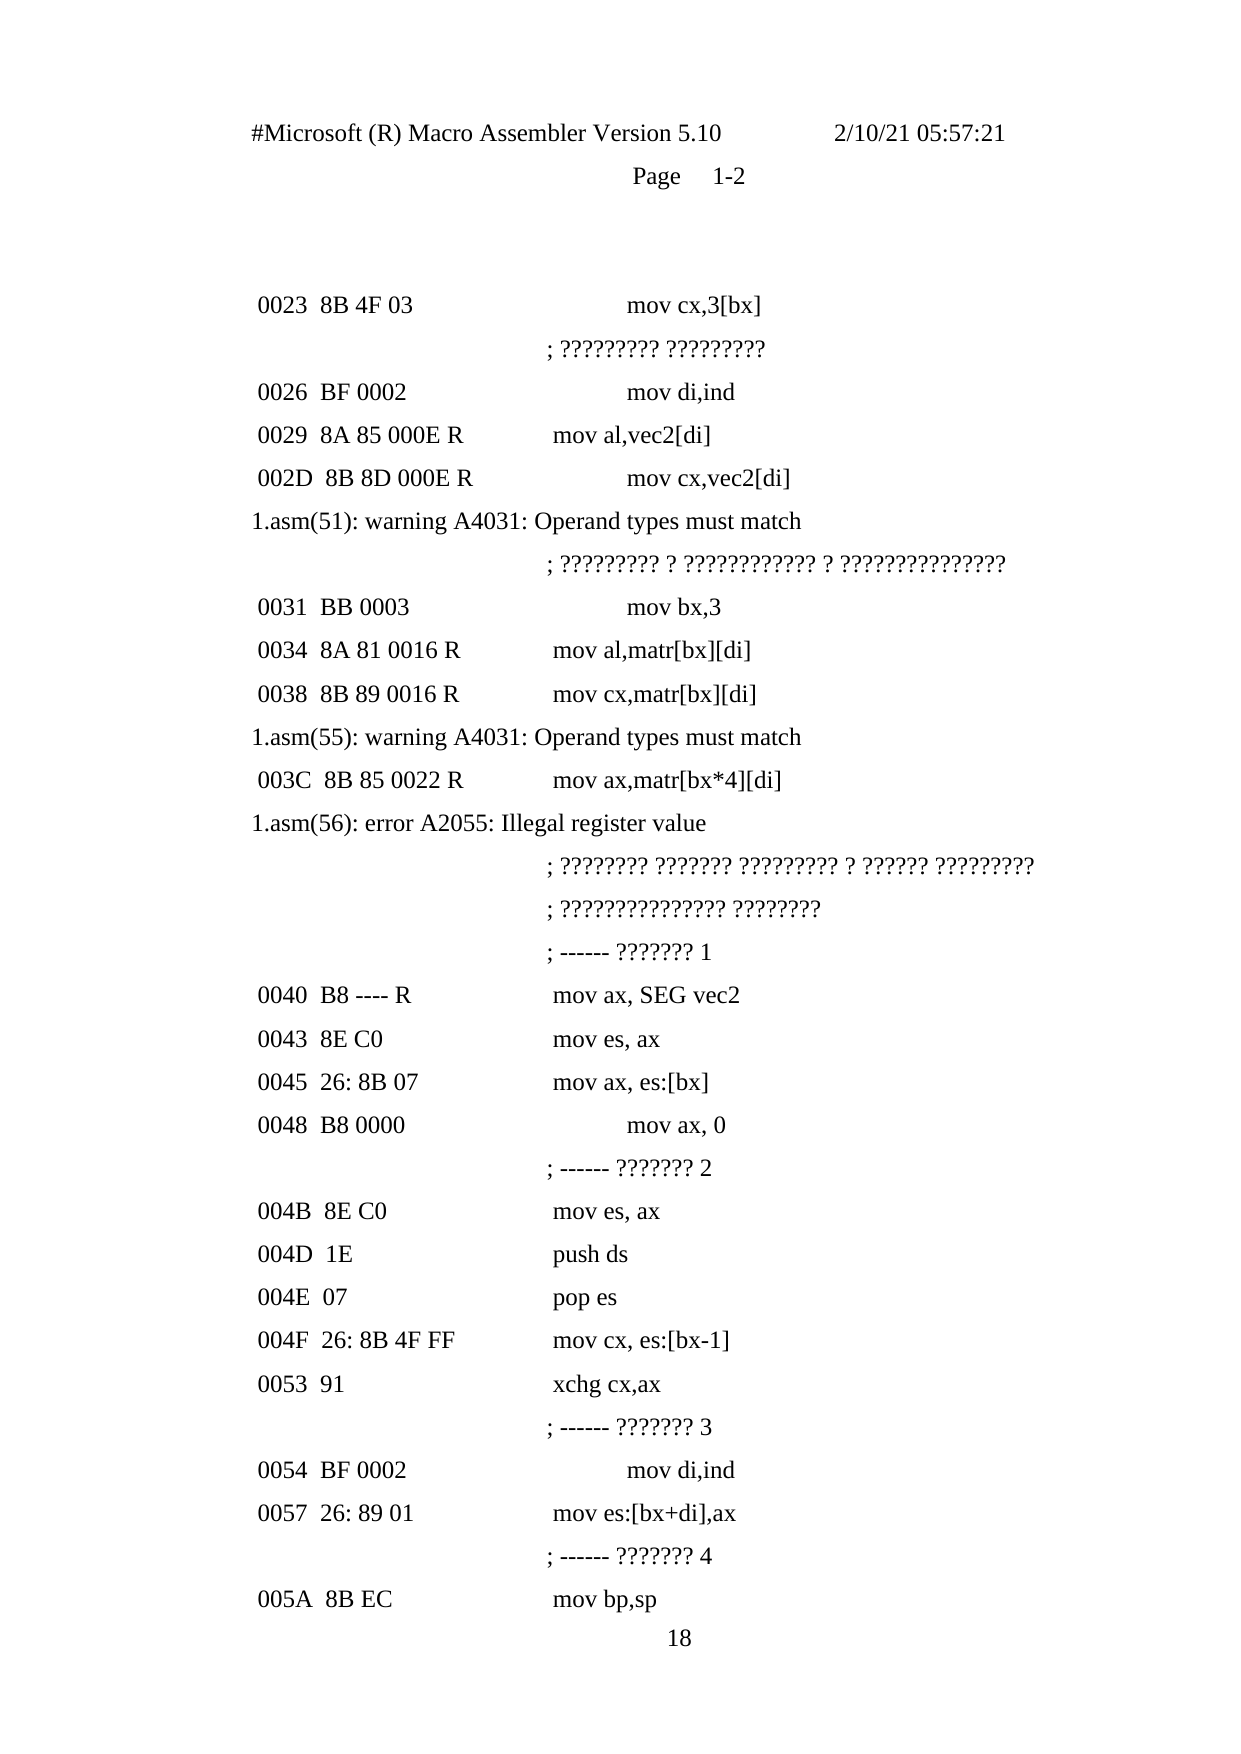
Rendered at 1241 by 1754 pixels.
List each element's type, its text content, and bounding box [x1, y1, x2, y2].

text ; ????????? ????????? [177, 334, 1181, 362]
text 0038 8B 89 0016 R mov cx,matr[bx][di] [177, 679, 1181, 707]
text 0031 BB 0003 mov bx,3 [177, 592, 1181, 621]
text ; ------ ??????? 2 [177, 1153, 1181, 1182]
text 0045 26: 8B 07 mov ax, es:[bx] [177, 1067, 1181, 1096]
text 0043 8E C0 mov es, ax [177, 1024, 1181, 1052]
text 004D 1E push ds [177, 1239, 1181, 1268]
text 003C 8B 85 0022 R mov ax,matr[bx*4][di] [177, 765, 1181, 794]
text 0029 8A 85 000E R mov al,vec2[di] [177, 420, 1181, 449]
text ; ???????? ??????? ????????? ? ?????? ????????? [177, 851, 1181, 880]
text 002D 8B 8D 000E R mov cx,vec2[di] [177, 463, 1181, 492]
text ; ------ ??????? 3 [177, 1412, 1181, 1441]
text ; ??????????????? ???????? [177, 894, 1181, 923]
text 005A 8B EC mov bp,sp [177, 1584, 1181, 1613]
text 0053 91 xchg cx,ax [177, 1369, 1181, 1397]
text ; ------ ??????? 1 [177, 937, 1181, 966]
text 0023 8B 4F 03 mov cx,3[bx] [177, 291, 1181, 319]
text 004F 26: 8B 4F FF mov cx, es:[bx-1] [177, 1326, 1181, 1354]
text 004E 07 pop es [177, 1282, 1181, 1311]
text 1.asm(56): error A2055: Illegal register value [177, 808, 1181, 837]
text 0040 B8 ---- R mov ax, SEG vec2 [177, 981, 1181, 1009]
text 004B 8E C0 mov es, ax [177, 1196, 1181, 1225]
text 0054 BF 0002 mov di,ind [177, 1455, 1181, 1484]
text #Microsoft (R) Macro Assembler Version 5.10 2/10/21 05:57:21 [177, 118, 1181, 147]
text 0026 BF 0002 mov di,ind [177, 377, 1181, 406]
text ; ????????? ? ???????????? ? ??????????????? [177, 549, 1181, 578]
text 1.asm(55): warning A4031: Operand types must match [177, 722, 1181, 751]
text Page 1-2 [177, 161, 1181, 190]
text ; ------ ??????? 4 [177, 1541, 1181, 1570]
text 0057 26: 89 01 mov es:[bx+di],ax [177, 1498, 1181, 1527]
text 1.asm(51): warning A4031: Operand types must match [177, 506, 1181, 535]
text 0034 8A 81 0016 R mov al,matr[bx][di] [177, 636, 1181, 664]
text 0048 B8 0000 mov ax, 0 [177, 1110, 1181, 1139]
